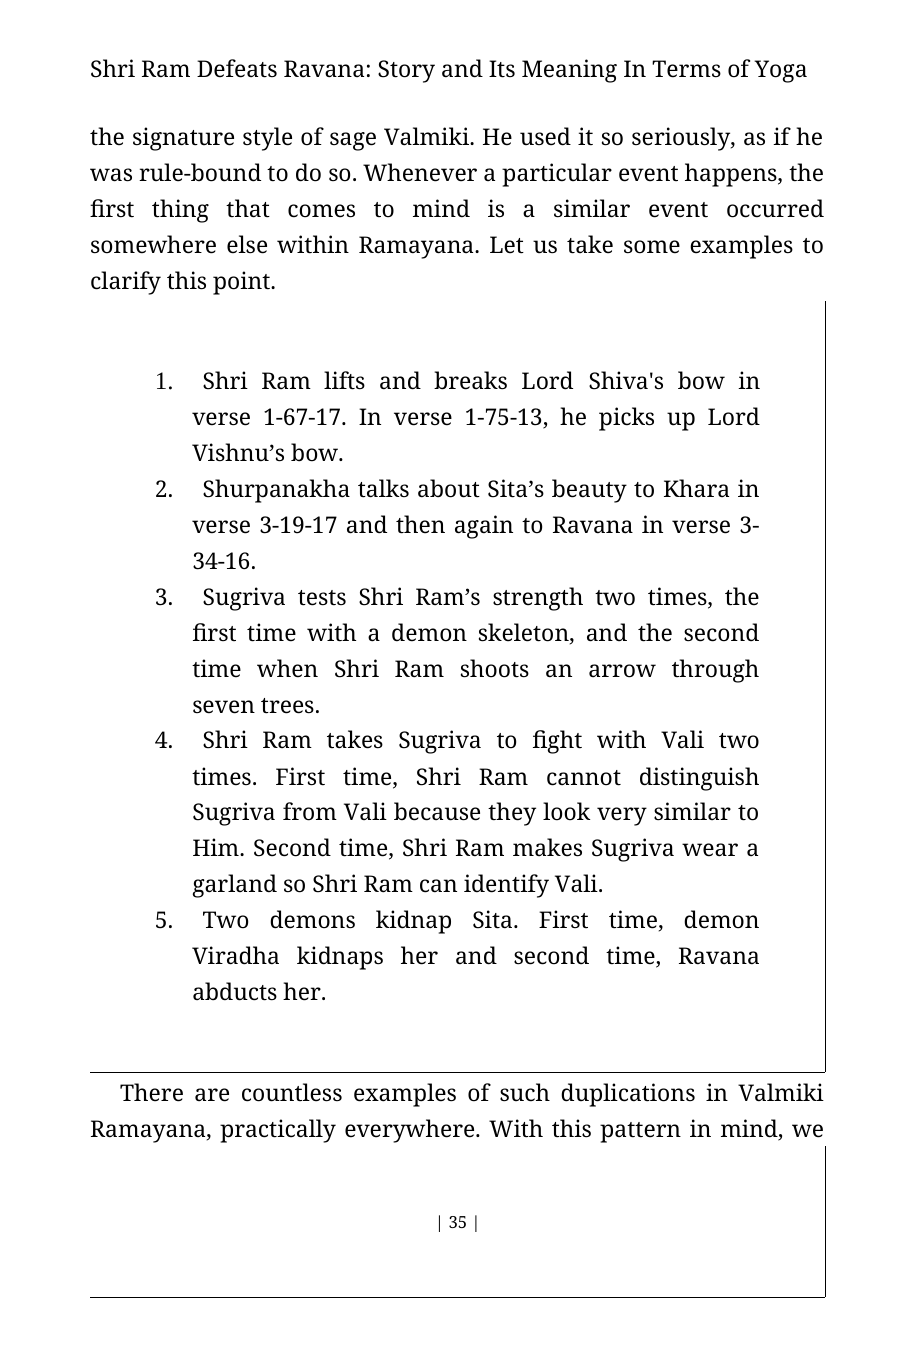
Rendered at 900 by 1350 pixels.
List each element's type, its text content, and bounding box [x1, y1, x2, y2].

text the signature style of sage Valmiki. He used it so seriously, as if he was rule-bound to do so. Whenever a particular event happens, the first thing that comes to mind is a similar event occurred somewhere else within Ramayana. Let us take some examples to clarify this point. [90, 121, 825, 296]
list Shri Ram takes Sugriva to fight with Vali two times. First time, Shri Ram cannot distinguish Sugriva from Vali because they look very similar to Him. Second time, Shri Ram makes Sugriva wear a garland so Shri Ram can identify Vali. [90, 660, 825, 839]
list Sugriva tests Shri Ram’s strength two times, the first time with a demon skeleton, and the second time when Shri Ram shoots an arrow through seven trees. [90, 516, 825, 660]
list Shri Ram lifts and breaks Lord Shiva's bow in verse 1-67-17. In verse 1-75-13, he picks up Lord Vishnu’s bow. [90, 301, 825, 408]
list Two demons kidnap Sita. First time, demon Viradha kidnaps her and second time, Ravana abducts her. [90, 839, 825, 1072]
text There are countless examples of such duplications in Valmiki Ramayana, practically everywhere. With this pattern in mind, we [90, 1077, 825, 1144]
list Shurpanakha talks about Sita’s beauty to Khara in verse 3-19-17 and then again to Ravana in verse 3-34-16. [90, 408, 825, 516]
